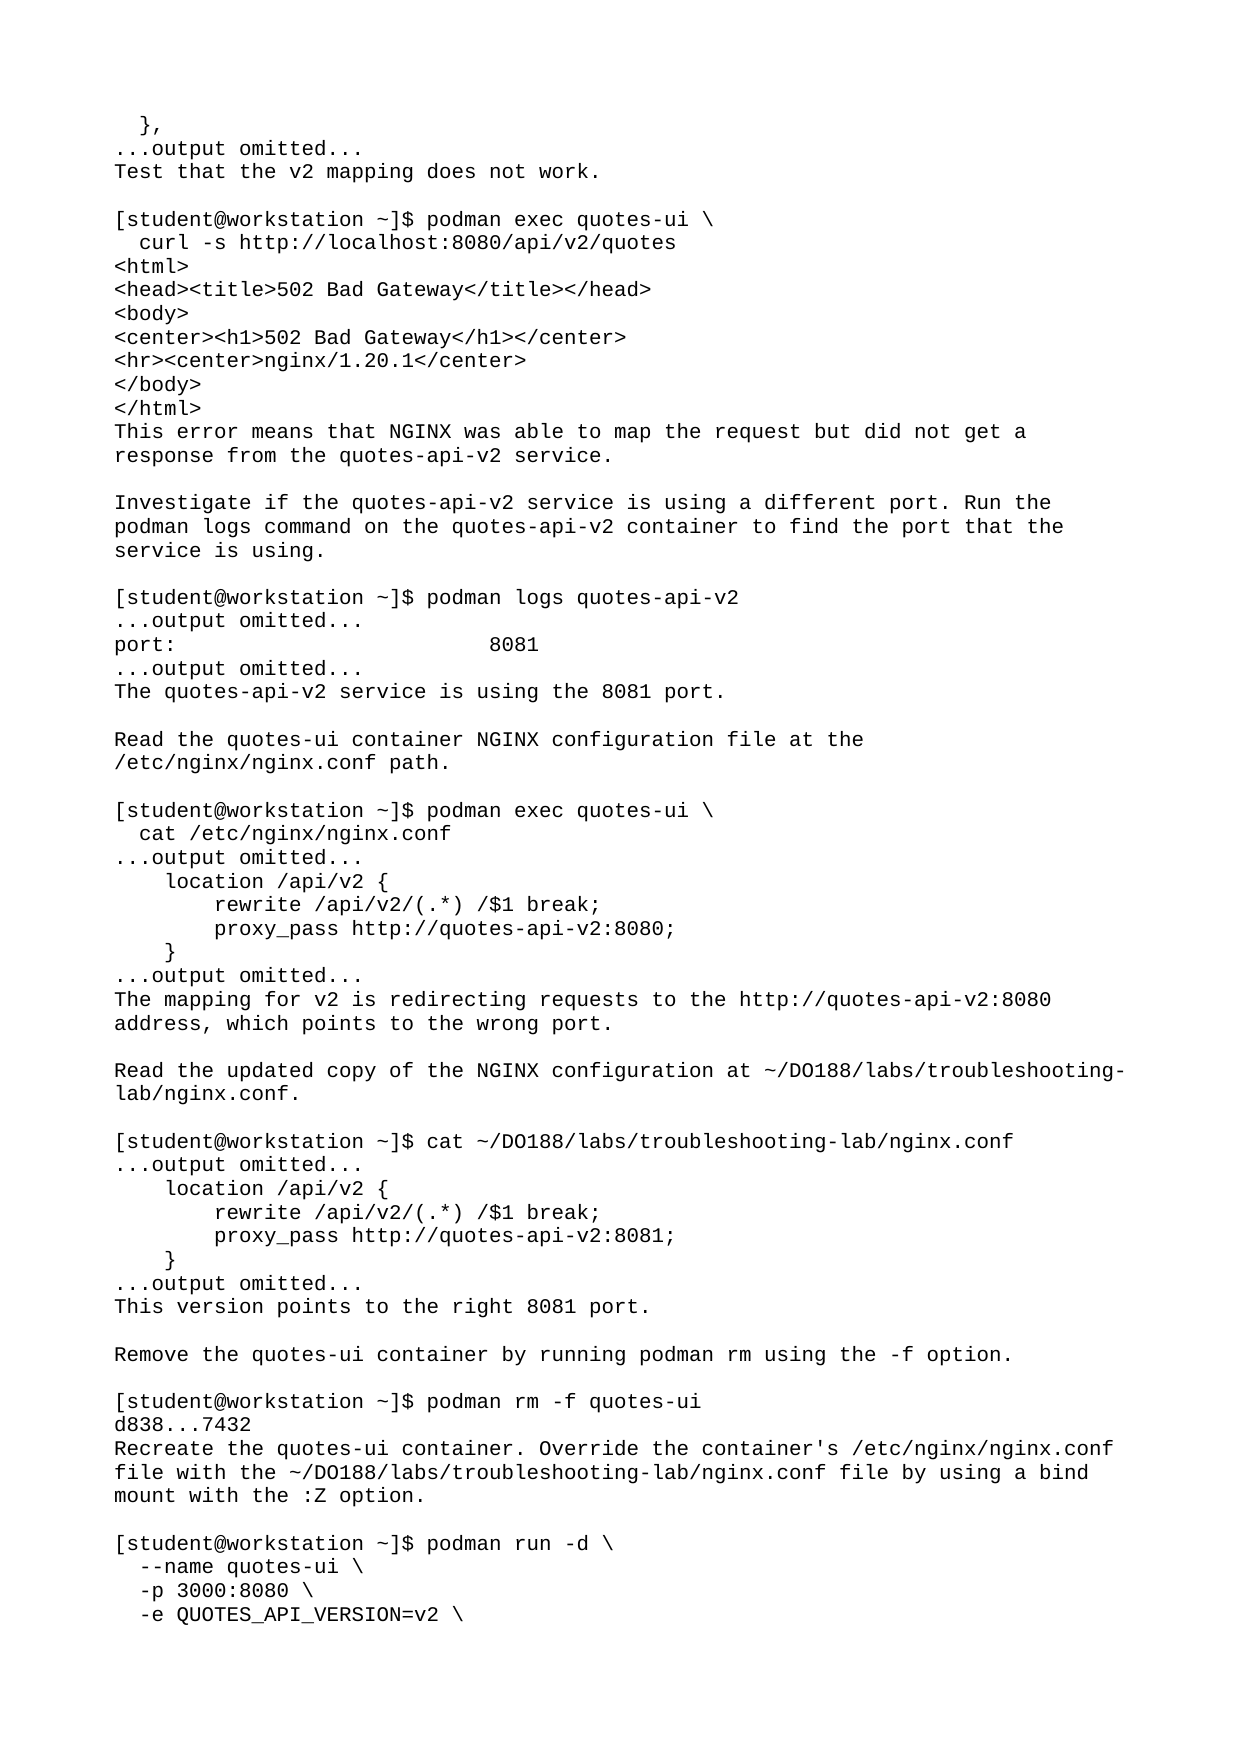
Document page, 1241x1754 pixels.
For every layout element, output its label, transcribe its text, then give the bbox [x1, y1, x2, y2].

text }, ...output omitted... Test that the v2 mapping does not work. [student@workstation ~]$ podman exec quotes-ui \ curl -s http://localhost:8080/api/v2/quotes <html> <head><title>502 Bad Gateway</title></head> <body> <center><h1>502 Bad Gateway</h1></center> <hr><center>nginx/1.20.1</center> </body> </html> This error means that NGINX was able to map the request but did not get a response from the quotes-api-v2 service. Investigate if the quotes-api-v2 service is using a different port. Run the podman logs command on the quotes-api-v2 container to find the port that the service is using. [student@workstation ~]$ podman logs quotes-api-v2 ...output omitted... port: 8081 ...output omitted... The quotes-api-v2 service is using the 8081 port. Read the quotes-ui container NGINX configuration file at the /etc/nginx/nginx.conf path. [student@workstation ~]$ podman exec quotes-ui \ cat /etc/nginx/nginx.conf ...output omitted... location /api/v2 { rewrite /api/v2/(.*) /$1 break; proxy_pass http://quotes-api-v2:8080; } ...output omitted... The mapping for v2 is redirecting requests to the http://quotes-api-v2:8080 address, which points to the wrong port. Read the updated copy of the NGINX configuration at ~/DO188/labs/troubleshooting-lab/nginx.conf. [student@workstation ~]$ cat ~/DO188/labs/troubleshooting-lab/nginx.conf ...output omitted... location /api/v2 { rewrite /api/v2/(.*) /$1 break; proxy_pass http://quotes-api-v2:8081; } ...output omitted... This version points to the right 8081 port. Remove the quotes-ui container by running podman rm using the -f option. [student@workstation ~]$ podman rm -f quotes-ui d838...7432 Recreate the quotes-ui container. Override the container's /etc/nginx/nginx.conf file with the ~/DO188/labs/troubleshooting-lab/nginx.conf file by using a bind mount with the :Z option. [student@workstation ~]$ podman run -d \ --name quotes-ui \ -p 3000:8080 \ -e QUOTES_API_VERSION=v2 \ [114, 114, 1127, 1627]
